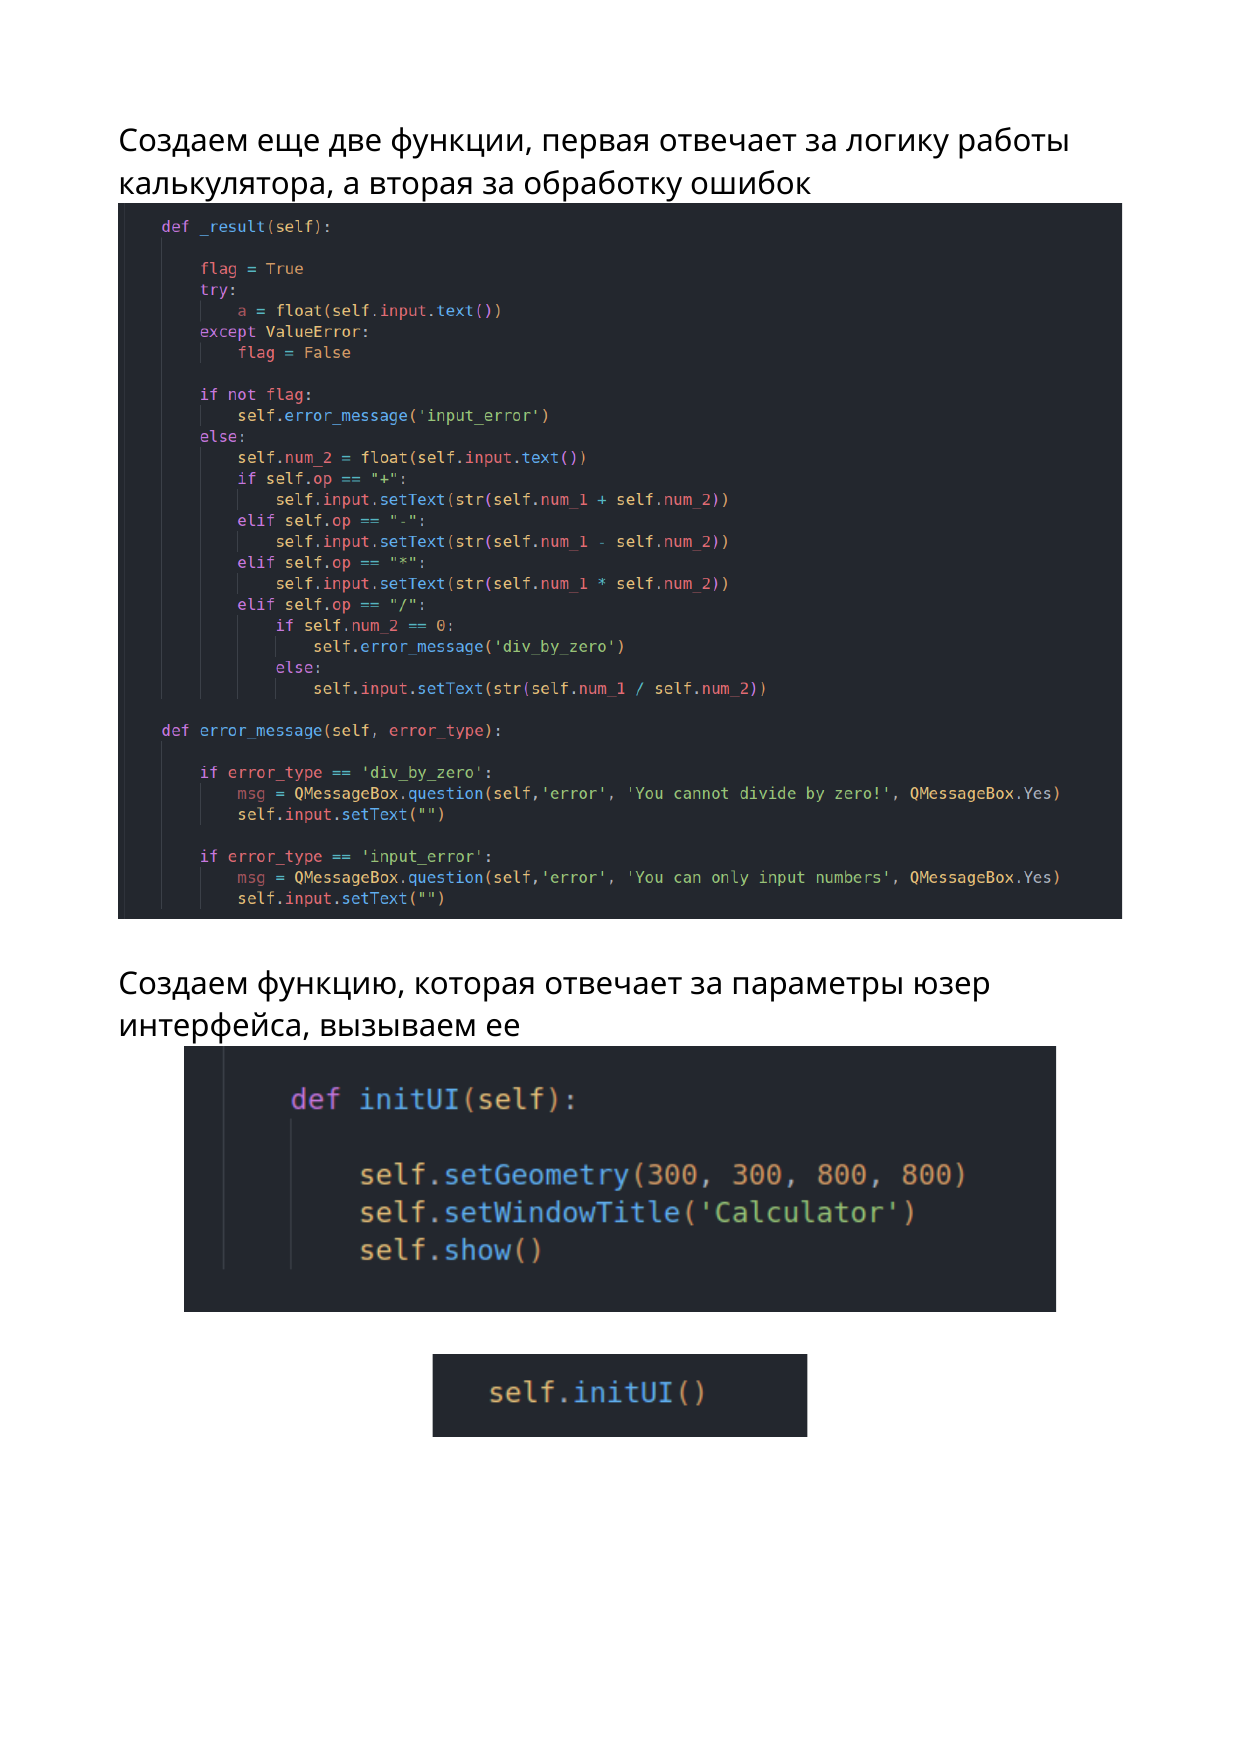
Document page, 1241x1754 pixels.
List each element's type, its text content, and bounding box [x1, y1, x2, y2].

picture [118, 203, 1123, 919]
text Создаем еще две функции, первая отвечает за логику работы калькулятора, а вторая за обработку ошибок [118, 118, 1122, 203]
picture [432, 1354, 808, 1437]
text Создаем функцию, которая отвечает за параметры юзер интерфейса, вызываем ее [118, 961, 1122, 1046]
picture [184, 1046, 1057, 1312]
